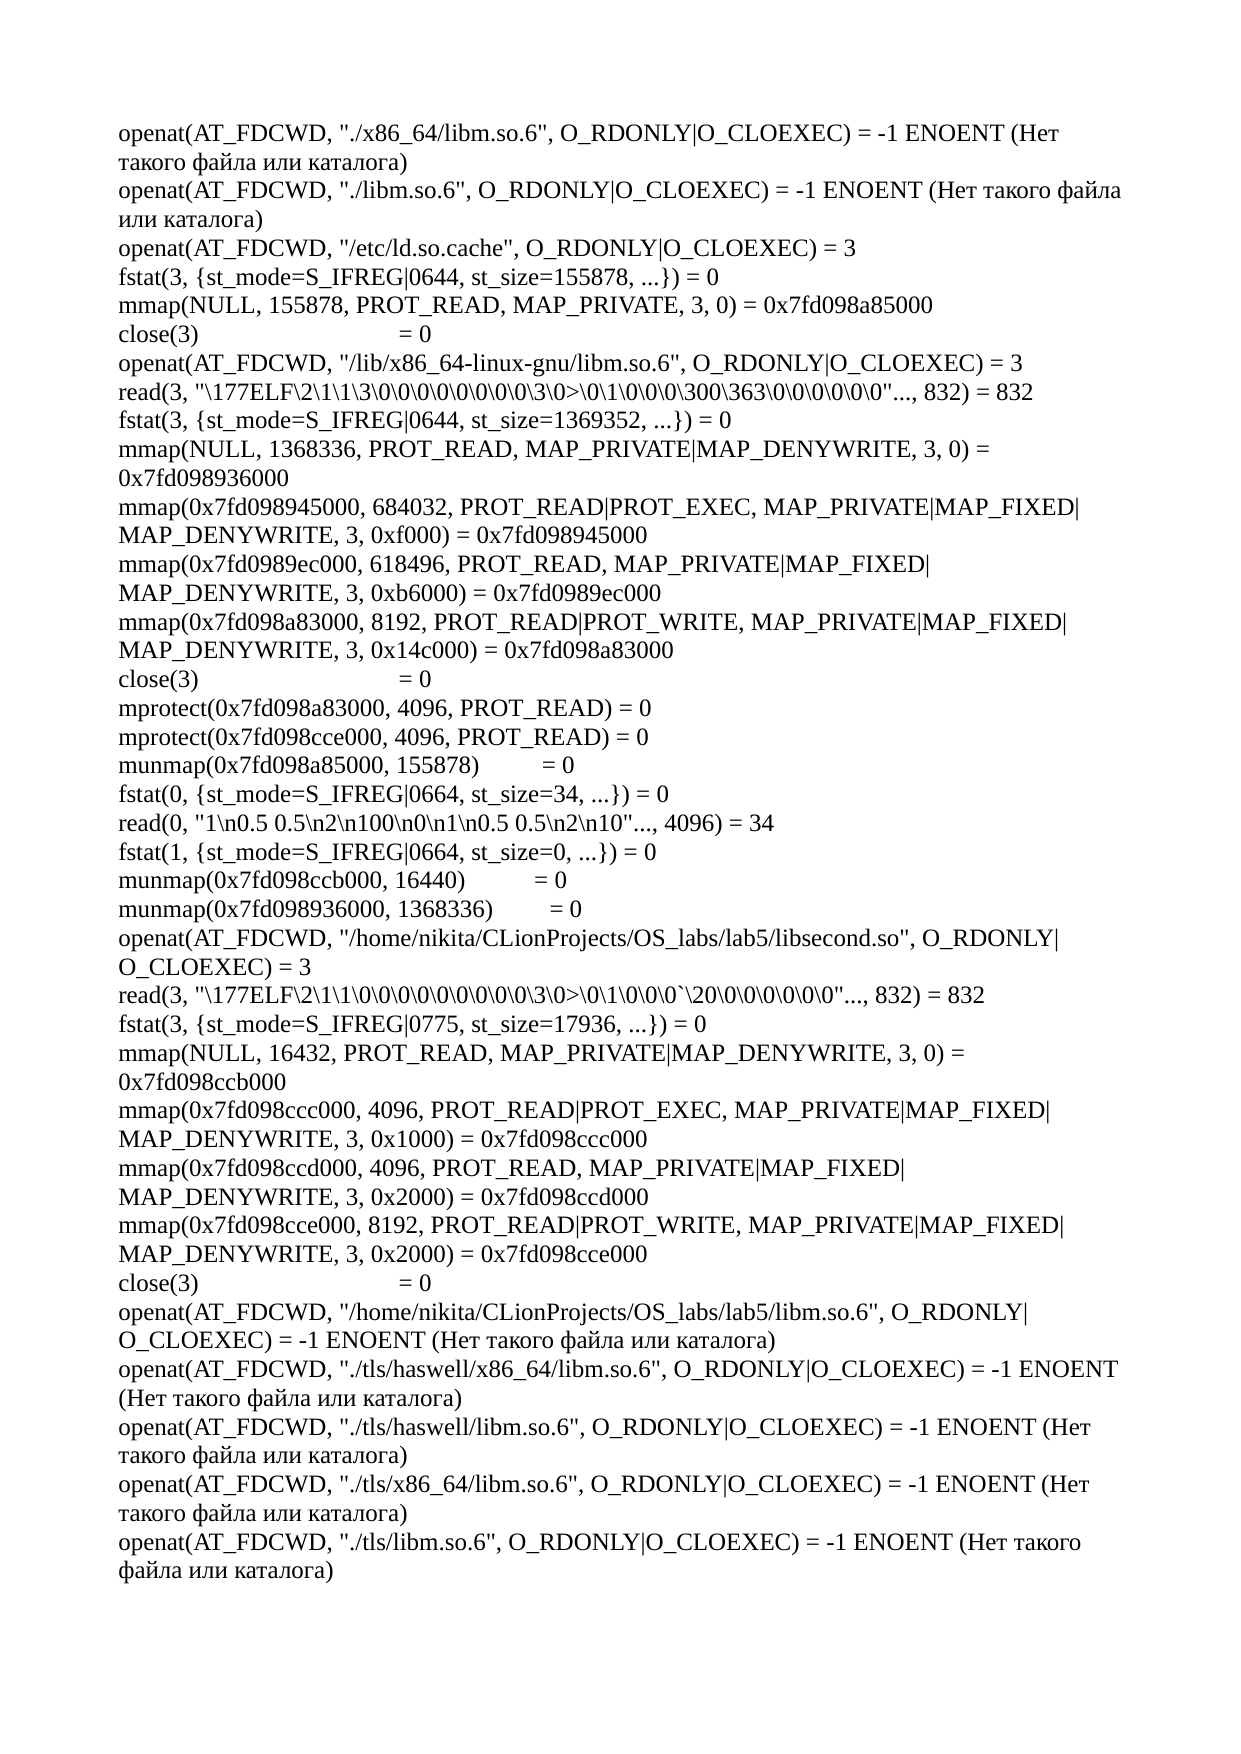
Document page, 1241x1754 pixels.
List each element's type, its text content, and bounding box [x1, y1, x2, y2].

text openat(AT_FDCWD, "/home/nikita/CLionProjects/OS_labs/lab5/libm.so.6", O_RDONLY|O_CLOEXEC) = -1 ENOENT (Нет такого файла или каталога) [118, 1297, 1122, 1354]
text read(0, "1\n0.5 0.5\n2\n100\n0\n1\n0.5 0.5\n2\n10"..., 4096) = 34 [118, 808, 1122, 837]
text openat(AT_FDCWD, "./libm.so.6", O_RDONLY|O_CLOEXEC) = -1 ENOENT (Нет такого файла или каталога) [118, 176, 1122, 233]
text mmap(NULL, 1368336, PROT_READ, MAP_PRIVATE|MAP_DENYWRITE, 3, 0) = 0x7fd098936000 [118, 434, 1122, 492]
text openat(AT_FDCWD, "./tls/haswell/x86_64/libm.so.6", O_RDONLY|O_CLOEXEC) = -1 ENOENT (Нет такого файла или каталога) [118, 1354, 1122, 1412]
text mmap(0x7fd098cce000, 8192, PROT_READ|PROT_WRITE, MAP_PRIVATE|MAP_FIXED|MAP_DENYWRITE, 3, 0x2000) = 0x7fd098cce000 [118, 1211, 1122, 1268]
text munmap(0x7fd098ccb000, 16440) = 0 [118, 866, 1122, 894]
text openat(AT_FDCWD, "/etc/ld.so.cache", O_RDONLY|O_CLOEXEC) = 3 [118, 233, 1122, 262]
text mmap(0x7fd0989ec000, 618496, PROT_READ, MAP_PRIVATE|MAP_FIXED|MAP_DENYWRITE, 3, 0xb6000) = 0x7fd0989ec000 [118, 549, 1122, 607]
text mprotect(0x7fd098a83000, 4096, PROT_READ) = 0 [118, 693, 1122, 722]
text openat(AT_FDCWD, "./x86_64/libm.so.6", O_RDONLY|O_CLOEXEC) = -1 ENOENT (Нет такого файла или каталога) [118, 118, 1122, 176]
text openat(AT_FDCWD, "./tls/libm.so.6", O_RDONLY|O_CLOEXEC) = -1 ENOENT (Нет такого файла или каталога) [118, 1527, 1122, 1584]
text mmap(0x7fd098a83000, 8192, PROT_READ|PROT_WRITE, MAP_PRIVATE|MAP_FIXED|MAP_DENYWRITE, 3, 0x14c000) = 0x7fd098a83000 [118, 607, 1122, 664]
text fstat(0, {st_mode=S_IFREG|0664, st_size=34, ...}) = 0 [118, 779, 1122, 808]
text read(3, "\177ELF\2\1\1\3\0\0\0\0\0\0\0\0\3\0>\0\1\0\0\0\300\363\0\0\0\0\0\0"..., 832) = 832 [118, 377, 1122, 406]
text mmap(0x7fd098ccc000, 4096, PROT_READ|PROT_EXEC, MAP_PRIVATE|MAP_FIXED|MAP_DENYWRITE, 3, 0x1000) = 0x7fd098ccc000 [118, 1096, 1122, 1153]
text openat(AT_FDCWD, "/lib/x86_64-linux-gnu/libm.so.6", O_RDONLY|O_CLOEXEC) = 3 [118, 348, 1122, 377]
text mmap(NULL, 155878, PROT_READ, MAP_PRIVATE, 3, 0) = 0x7fd098a85000 [118, 291, 1122, 319]
text close(3) = 0 [118, 1268, 1122, 1297]
text openat(AT_FDCWD, "./tls/haswell/libm.so.6", O_RDONLY|O_CLOEXEC) = -1 ENOENT (Нет такого файла или каталога) [118, 1412, 1122, 1469]
text munmap(0x7fd098936000, 1368336) = 0 [118, 894, 1122, 923]
text close(3) = 0 [118, 319, 1122, 348]
text close(3) = 0 [118, 664, 1122, 693]
text munmap(0x7fd098a85000, 155878) = 0 [118, 751, 1122, 779]
text openat(AT_FDCWD, "/home/nikita/CLionProjects/OS_labs/lab5/libsecond.so", O_RDONLY|O_CLOEXEC) = 3 [118, 923, 1122, 981]
text mmap(0x7fd098945000, 684032, PROT_READ|PROT_EXEC, MAP_PRIVATE|MAP_FIXED|MAP_DENYWRITE, 3, 0xf000) = 0x7fd098945000 [118, 492, 1122, 549]
text fstat(1, {st_mode=S_IFREG|0664, st_size=0, ...}) = 0 [118, 837, 1122, 866]
text mprotect(0x7fd098cce000, 4096, PROT_READ) = 0 [118, 722, 1122, 751]
text fstat(3, {st_mode=S_IFREG|0644, st_size=1369352, ...}) = 0 [118, 406, 1122, 434]
text mmap(NULL, 16432, PROT_READ, MAP_PRIVATE|MAP_DENYWRITE, 3, 0) = 0x7fd098ccb000 [118, 1038, 1122, 1096]
text fstat(3, {st_mode=S_IFREG|0644, st_size=155878, ...}) = 0 [118, 262, 1122, 291]
text mmap(0x7fd098ccd000, 4096, PROT_READ, MAP_PRIVATE|MAP_FIXED|MAP_DENYWRITE, 3, 0x2000) = 0x7fd098ccd000 [118, 1153, 1122, 1211]
text openat(AT_FDCWD, "./tls/x86_64/libm.so.6", O_RDONLY|O_CLOEXEC) = -1 ENOENT (Нет такого файла или каталога) [118, 1469, 1122, 1527]
text read(3, "\177ELF\2\1\1\0\0\0\0\0\0\0\0\0\3\0>\0\1\0\0\0`\20\0\0\0\0\0\0"..., 832) = 832 [118, 981, 1122, 1009]
text fstat(3, {st_mode=S_IFREG|0775, st_size=17936, ...}) = 0 [118, 1009, 1122, 1038]
